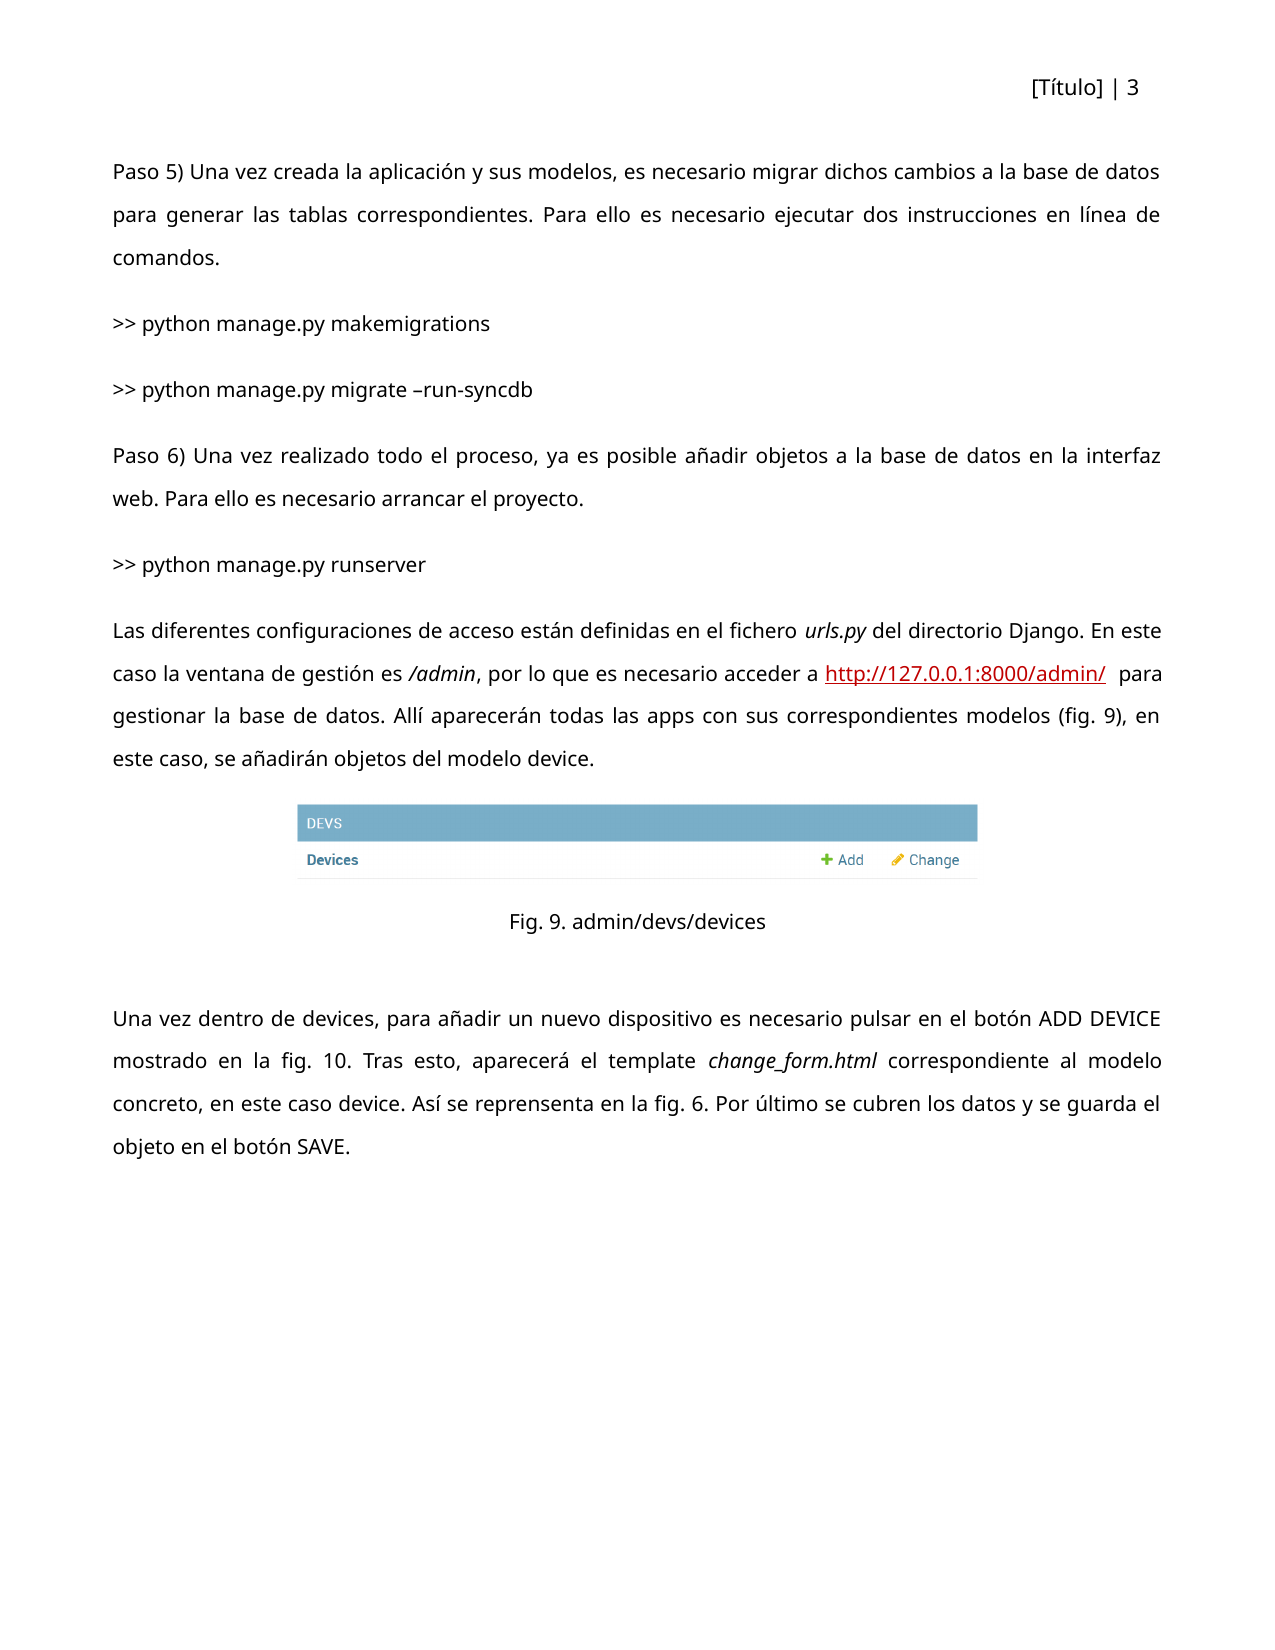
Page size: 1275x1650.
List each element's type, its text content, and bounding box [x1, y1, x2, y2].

text Paso 6) Una vez realizado todo el proceso, ya es posible añadir objetos a la base de datos en la interfaz web. Para ello es necesario arrancar el proyecto. [112, 441, 1162, 512]
text Fig. 9. admin/devs/devices [112, 907, 1162, 936]
text Paso 5) Una vez creada la aplicación y sus modelos, es necesario migrar dichos cambios a la base de datos para generar las tablas correspondientes. Para ello es necesario ejecutar dos instrucciones en línea de comandos. [112, 157, 1162, 271]
text >> python manage.py makemigrations [112, 309, 1162, 337]
text Una vez dentro de devices, para añadir un nuevo dispositivo es necesario pulsar en el botón ADD DEVICE mostrado en la fig. 10. Tras esto, aparecerá el template change_form.html correspondiente al modelo concreto, en este caso device. Así se reprensenta en la fig. 6. Por último se cubren los datos y se guarda el objeto en el botón SAVE. [112, 1004, 1162, 1160]
text >> python manage.py runserver [112, 550, 1162, 578]
text Las diferentes configuraciones de acceso están definidas en el fichero urls.py del directorio Django. En este caso la ventana de gestión es /admin, por lo que es necesario acceder a http://127.0.0.1:8000/admin/ para gestionar la base de datos. Allí aparecerán todas las apps con sus correspondientes modelos (fig. 9), en este caso, se añadirán objetos del modelo device. [112, 616, 1162, 772]
picture [291, 798, 984, 885]
text >> python manage.py migrate –run-syncdb [112, 375, 1162, 403]
